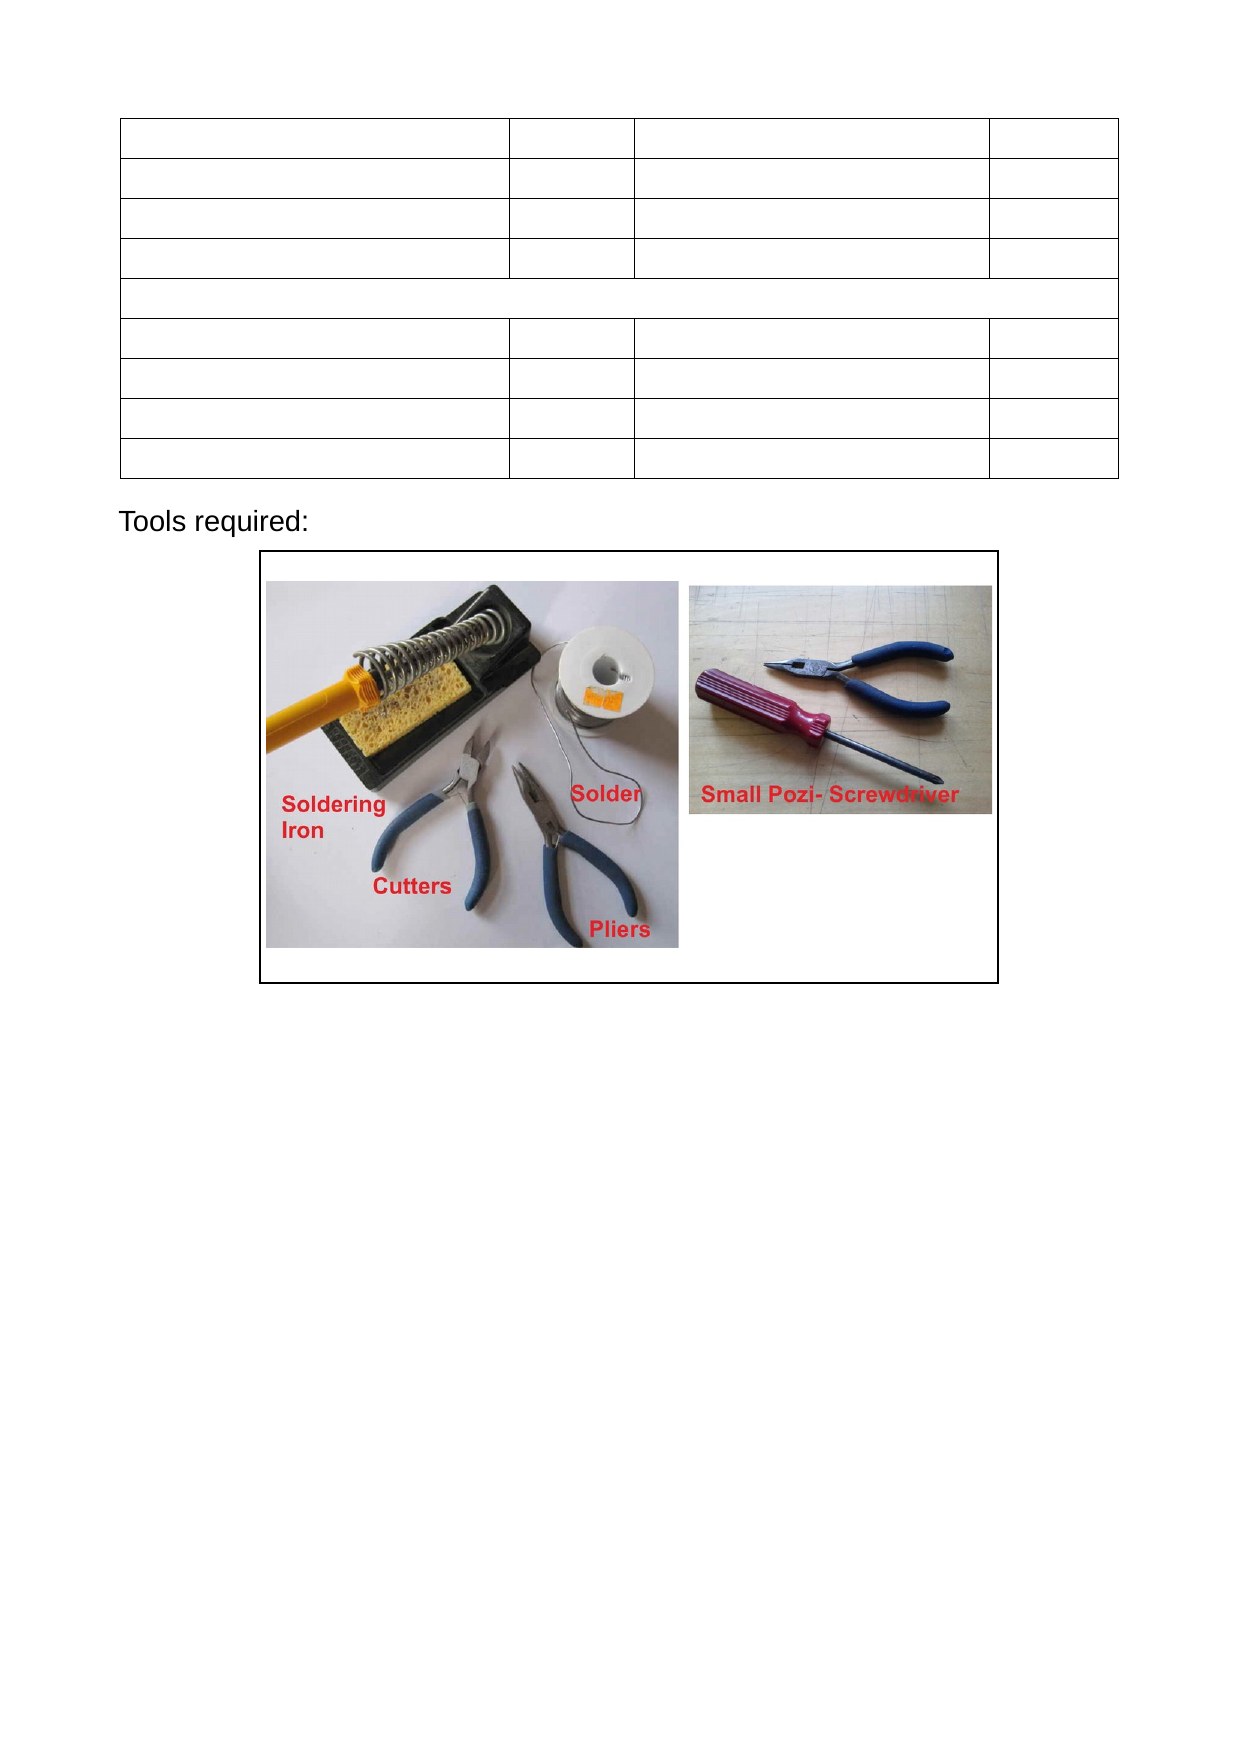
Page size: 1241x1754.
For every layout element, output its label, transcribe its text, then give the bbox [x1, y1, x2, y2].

table_cell [118, 775, 259, 812]
table_cell [121, 319, 509, 358]
table_cell [121, 359, 509, 398]
table_cell [510, 359, 634, 398]
table_cell [510, 319, 634, 358]
table_cell [510, 199, 634, 238]
table_cell [510, 119, 634, 158]
table_cell [635, 119, 989, 158]
subtitle Tools required: [118, 504, 1122, 537]
table_cell [635, 159, 989, 198]
table_cell [635, 439, 989, 478]
table_cell [121, 439, 509, 478]
table_cell [121, 119, 509, 158]
table_cell [118, 587, 259, 625]
table_cell [121, 159, 509, 198]
table_cell [510, 439, 634, 478]
table_cell [510, 239, 634, 278]
table_cell [990, 199, 1118, 238]
table_cell [990, 119, 1118, 158]
table_cell [510, 399, 634, 438]
table_cell [990, 239, 1118, 278]
table_cell [118, 700, 259, 737]
table_cell [121, 199, 509, 238]
table_cell [635, 199, 989, 238]
table_cell [121, 279, 1118, 318]
table_cell [999, 587, 1122, 625]
table_cell [990, 319, 1118, 358]
table_cell [635, 359, 989, 398]
table_cell [635, 399, 989, 438]
picture [266, 581, 993, 948]
table_cell [118, 737, 259, 775]
table_cell [121, 239, 509, 278]
table_cell [990, 439, 1118, 478]
table_cell [999, 625, 1122, 662]
table_cell [990, 159, 1118, 198]
table_cell [990, 399, 1118, 438]
table_cell [999, 775, 1122, 812]
table_cell [999, 700, 1122, 737]
table_cell [118, 812, 259, 982]
table_cell [635, 319, 989, 358]
table_header [118, 550, 259, 587]
table_cell [121, 399, 509, 438]
table_cell [118, 662, 259, 700]
table_cell [635, 239, 989, 278]
table_header [999, 550, 1122, 587]
table_cell [118, 625, 259, 662]
table_cell [510, 159, 634, 198]
table_cell [990, 359, 1118, 398]
table_header [261, 552, 997, 982]
table_cell [999, 737, 1122, 775]
table_cell [999, 812, 1122, 982]
table_cell [999, 662, 1122, 700]
